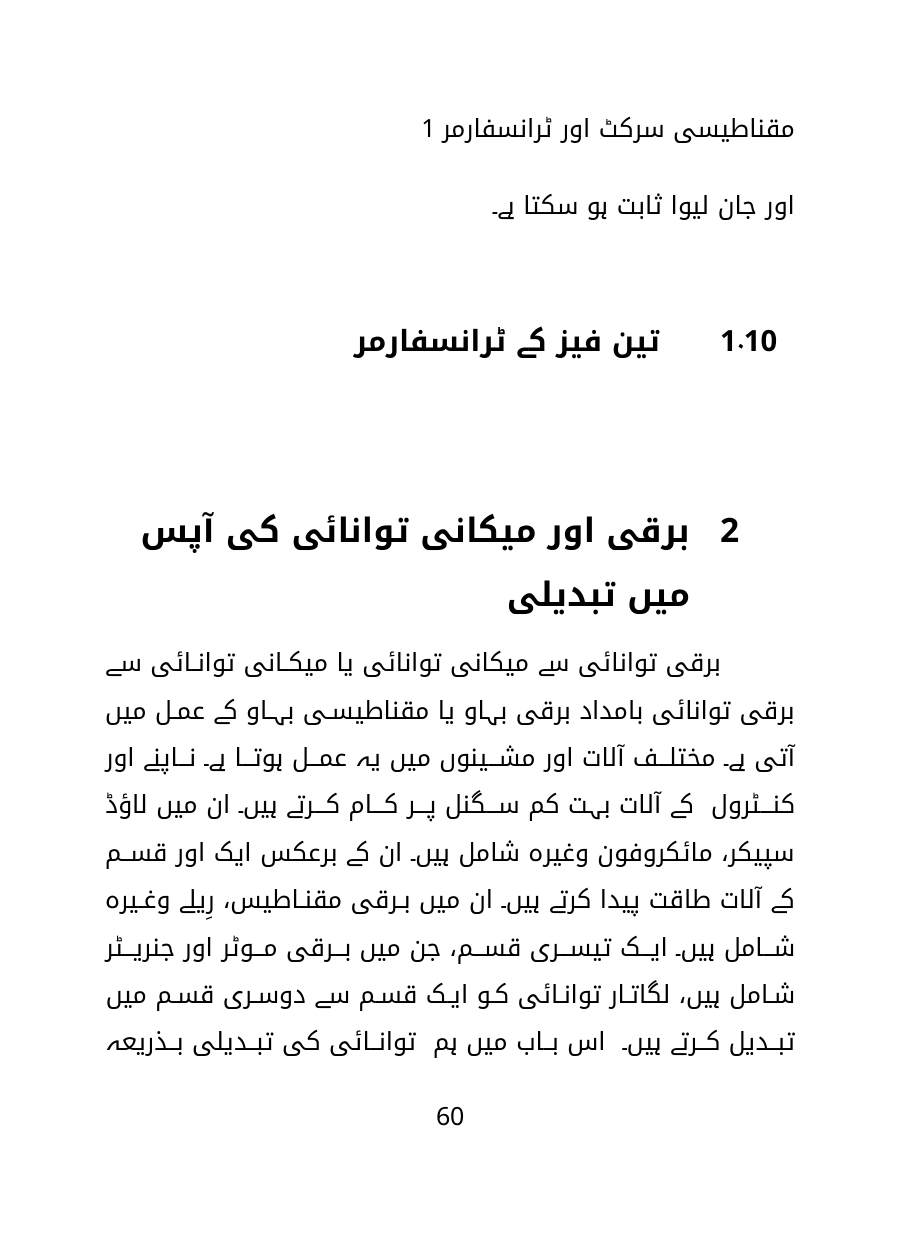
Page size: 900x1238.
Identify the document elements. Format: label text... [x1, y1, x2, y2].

subtitle تین فیز کے ٹرانسفارمر [105, 314, 720, 369]
text چونکہ یہ ٹیسٹ عموما جہاں ٹرانسفارمر موجود ہو وہیں کرنا پڑتا ہے لہٰذا یہ ممکن نہیں ہوتا کہ ٹرانسفارمر کو اتنے وولٹ دئے جائیں جتنے درکار ہوں بلکہ جو وولٹج موجود ہو اسی سے کام چلانا پڑتا ہے۔ لیکن اس بات کا خیال بہت ضروری ہے کہ جو وولٹ ٹرانسفارمر کو دئے جا رہے ہوں وہ ڈیزائن کردہ وولٹ کے دو سے بارہ فی صد کے درمیان ہو۔ مثلاً اگر اسی ٹرانسفارمر کی بات کی جائے تو اس کے زیادہ وولٹ کائل پر اورکے درمیان کوئی بھی وولٹ دئے جا سکتے ہیں۔ چونکہ ہمارے ہاں اورعام پائے جاتے ہیں لہٰذا ہم اسےیاہی دیں گے۔ یہاں یہ ایک مرتبہ دوبارہ یاد دہانی کراتا جاؤں کہ ٹرانسفارمر کے ایک کائل کے سرے آپس میں جوڑ کر، یعنی اسے شارٹ سرکٹ کر کے، دوسرے کائل پر کسی بھی صورت میں پورے وولٹج نہیں دینے۔ ایسا کرنا شدید خطرناک اور جان لیوا ثابت ہو سکتا ہے۔ [105, 182, 795, 230]
subtitle برقی اور میکانی توانائی کی آپس میں تبدیلی [105, 500, 720, 627]
text برقی توانائی سے میکانی توانائی یا میکانی توانائی سے برقی توانائی بامداد برقی بہاو یا مقناطیسی بہاو کے عمل میں آتی ہے۔ مختلف آلات اور مشینوں میں یہ عمل ہوتا ہے۔ ناپنے اور کنٹرول کے آلات بہت کم سگنل پر کام کرتے ہیں۔ ان میں لاؤڈ سپیکر، مائکروفون وغیرہ شامل ہیں۔ ان کے برعکس ایک اور قسم کے آلات طاقت پیدا کرتے ہیں۔ ان میں برقی مقناطیس، رِیلے وغیرہ شامل ہیں۔ ایک تیسری قسم، جن میں برقی موٹر اور جنریٹر شامل ہیں، لگاتار توانائی کو ایک قسم سے دوسری قسم میں تبدیل کرتے ہیں۔ اس باب میں ہم توانائی کی تبدیلی بذریعہ [105, 639, 795, 1066]
